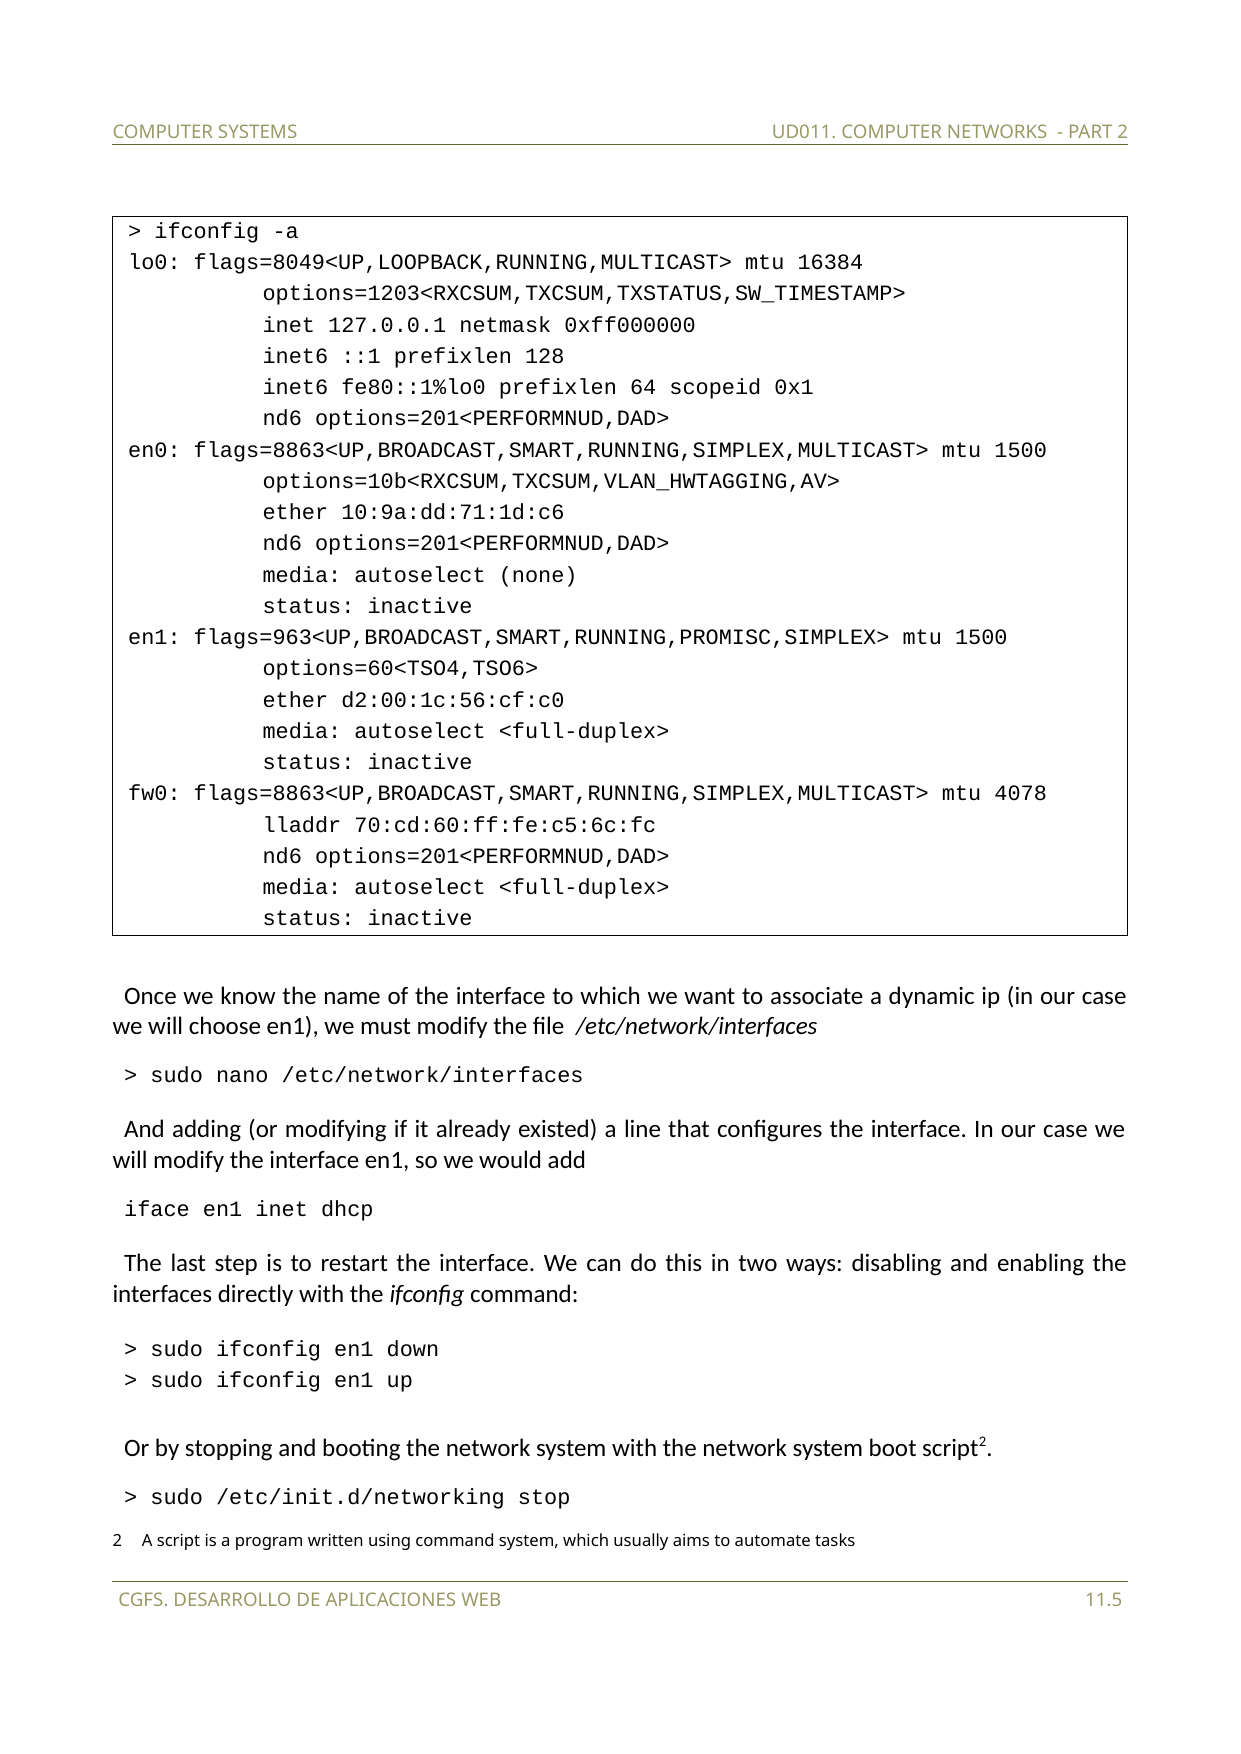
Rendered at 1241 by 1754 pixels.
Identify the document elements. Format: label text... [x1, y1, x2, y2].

text lo0: flags=8049<UP,LOOPBACK,RUNNING,MULTICAST> mtu 16384 [113, 247, 1127, 276]
text options=1203<RXCSUM,TXCSUM,TXSTATUS,SW_TIMESTAMP> [113, 279, 1127, 307]
text media: autoselect <full-duplex> [113, 716, 1127, 745]
text > sudo /etc/init.d/networking stop [112, 1487, 1128, 1511]
text ether 10:9a:dd:71:1d:c6 [113, 497, 1127, 526]
text iface en1 inet dhcp [112, 1199, 1128, 1223]
text ether d2:00:1c:56:cf:c0 [113, 685, 1127, 714]
text Once we know the name of the interface to which we want to associate a dynamic ip (in our case we will choose en1), we must modify the file /etc/network/interfaces [112, 980, 1128, 1041]
text nd6 options=201<PERFORMNUD,DAD> [113, 529, 1127, 557]
text inet 127.0.0.1 netmask 0xff000000 [113, 310, 1127, 339]
text nd6 options=201<PERFORMNUD,DAD> [113, 404, 1127, 432]
text Or by stopping and booting the network system with the network system boot script. [112, 1432, 1128, 1462]
text status: inactive [113, 591, 1127, 620]
text > ifconfig -a [113, 217, 1127, 245]
text status: inactive [113, 747, 1127, 776]
text en0: flags=8863<UP,BROADCAST,SMART,RUNNING,SIMPLEX,MULTICAST> mtu 1500 [113, 435, 1127, 464]
text nd6 options=201<PERFORMNUD,DAD> [113, 841, 1127, 870]
text fw0: flags=8863<UP,BROADCAST,SMART,RUNNING,SIMPLEX,MULTICAST> mtu 4078 [113, 779, 1127, 807]
text A script is a program written using command system, which usually aims to automate tasks [112, 1528, 1128, 1551]
text options=10b<RXCSUM,TXCSUM,VLAN_HWTAGGING,AV> [113, 466, 1127, 495]
text en1: flags=963<UP,BROADCAST,SMART,RUNNING,PROMISC,SIMPLEX> mtu 1500 [113, 622, 1127, 651]
text lladdr 70:cd:60:ff:fe:c5:6c:fc [113, 810, 1127, 839]
text The last step is to restart the interface. We can do this in two ways: disabling and enabling the interfaces directly with the ifconfig command: [112, 1248, 1128, 1309]
text inet6 ::1 prefixlen 128 [113, 341, 1127, 370]
text options=60<TSO4,TSO6> [113, 654, 1127, 682]
text inet6 fe80::1%lo0 prefixlen 64 scopeid 0x1 [113, 372, 1127, 401]
text status: inactive [113, 904, 1127, 935]
text media: autoselect (none) [113, 560, 1127, 589]
text > sudo ifconfig en1 up [112, 1369, 1128, 1394]
text > sudo nano /etc/network/interfaces [112, 1064, 1128, 1089]
text > sudo ifconfig en1 down [112, 1338, 1128, 1363]
text media: autoselect <full-duplex> [113, 872, 1127, 901]
text And adding (or modifying if it already existed) a line that configures the interface. In our case we will modify the interface en1, so we would add [112, 1113, 1128, 1174]
